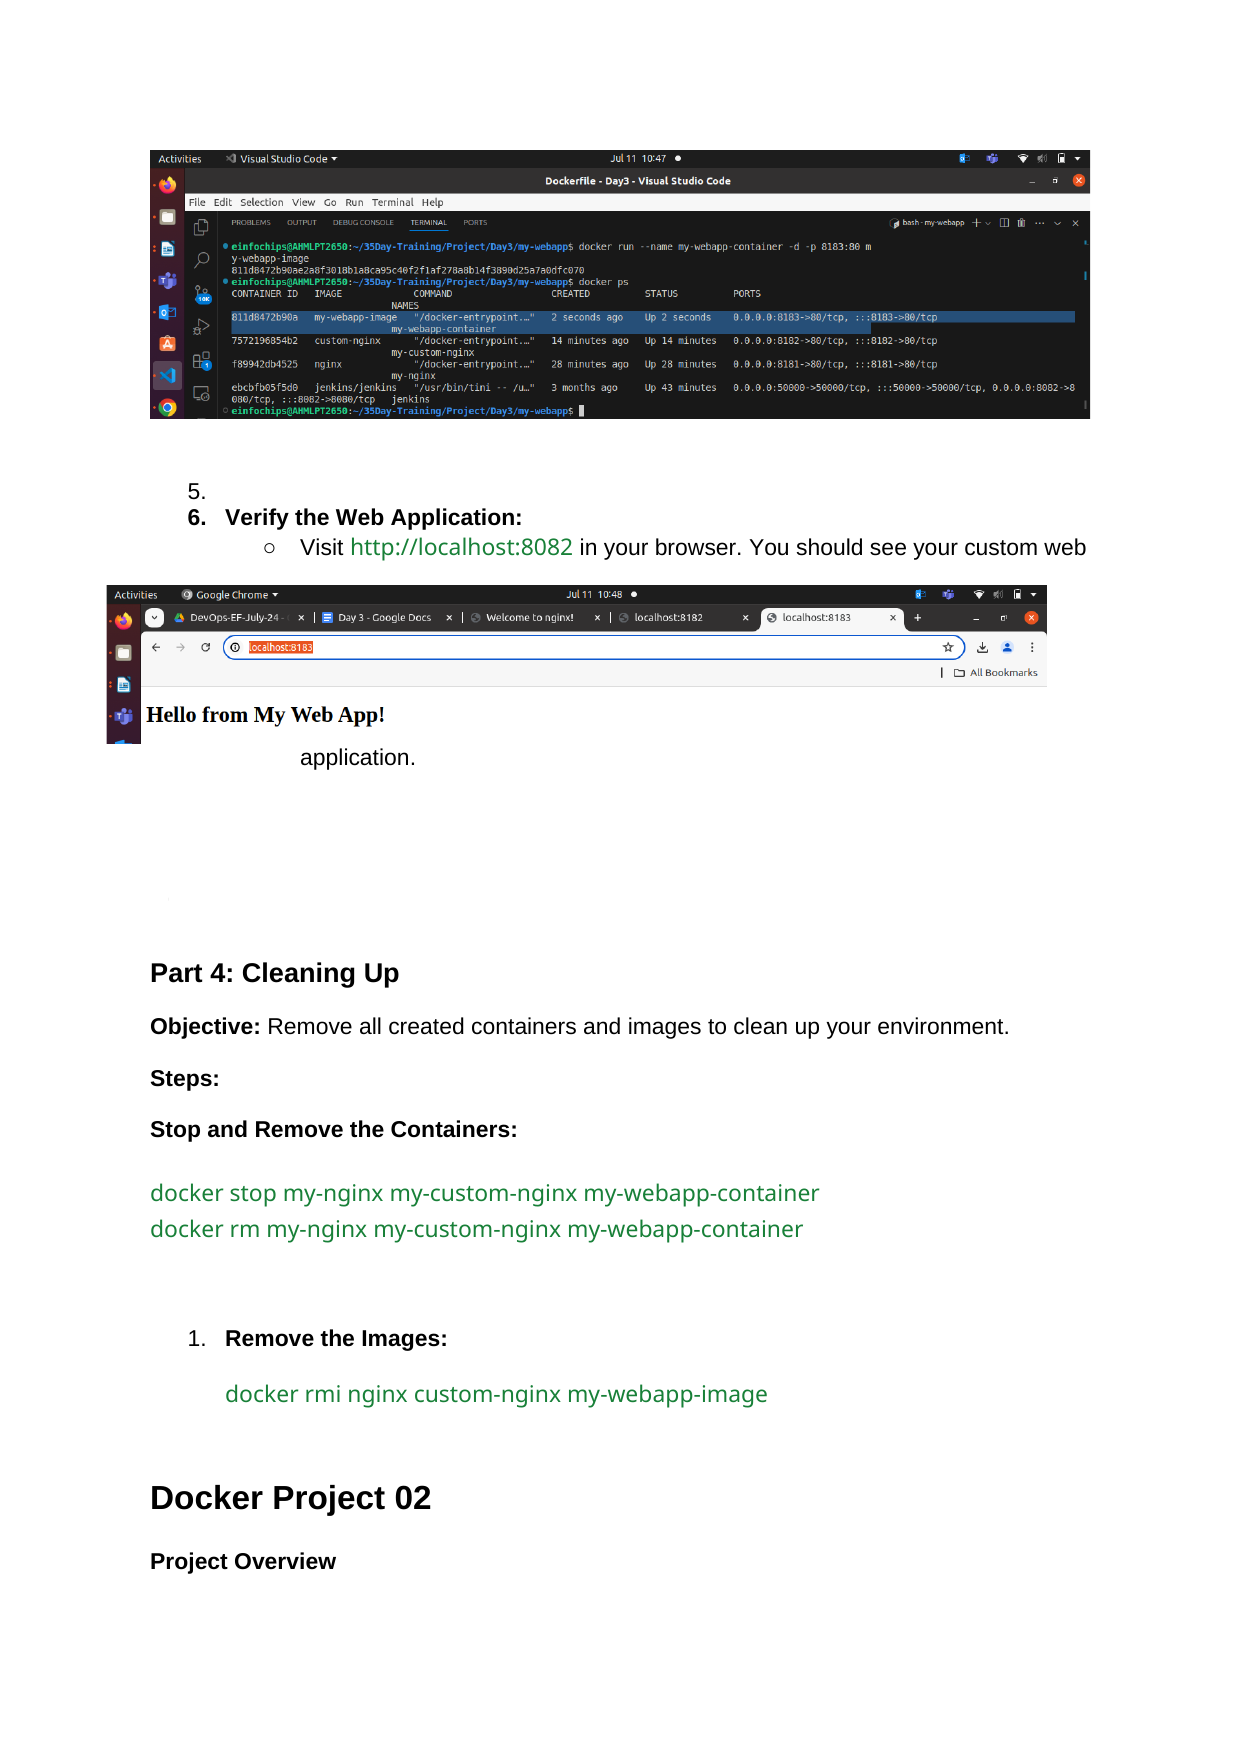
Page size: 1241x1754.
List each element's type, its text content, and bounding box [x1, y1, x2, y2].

list Remove the Images: docker rmi nginx custom-nginx my-webapp-image [187, 1325, 1090, 1409]
text Stop and Remove the Containers: docker stop my-nginx my-custom-nginx my-webapp-container [150, 1116, 1090, 1208]
picture [150, 150, 1091, 419]
subtitle Part 4: Cleaning Up [150, 957, 1090, 988]
list Visit http://localhost:8082 in your browser. You should see your custom web application. [262, 531, 1090, 770]
list Verify the Web Application: [187, 504, 1090, 531]
text docker rm my-nginx my-custom-nginx my-webapp-container [150, 1213, 1090, 1244]
text Objective: Remove all created containers and images to clean up your environment. [150, 1013, 1090, 1039]
subtitle Project Overview [150, 1548, 1090, 1574]
text Steps: [150, 1064, 1090, 1091]
text Docker Project 02 [150, 1478, 1090, 1517]
